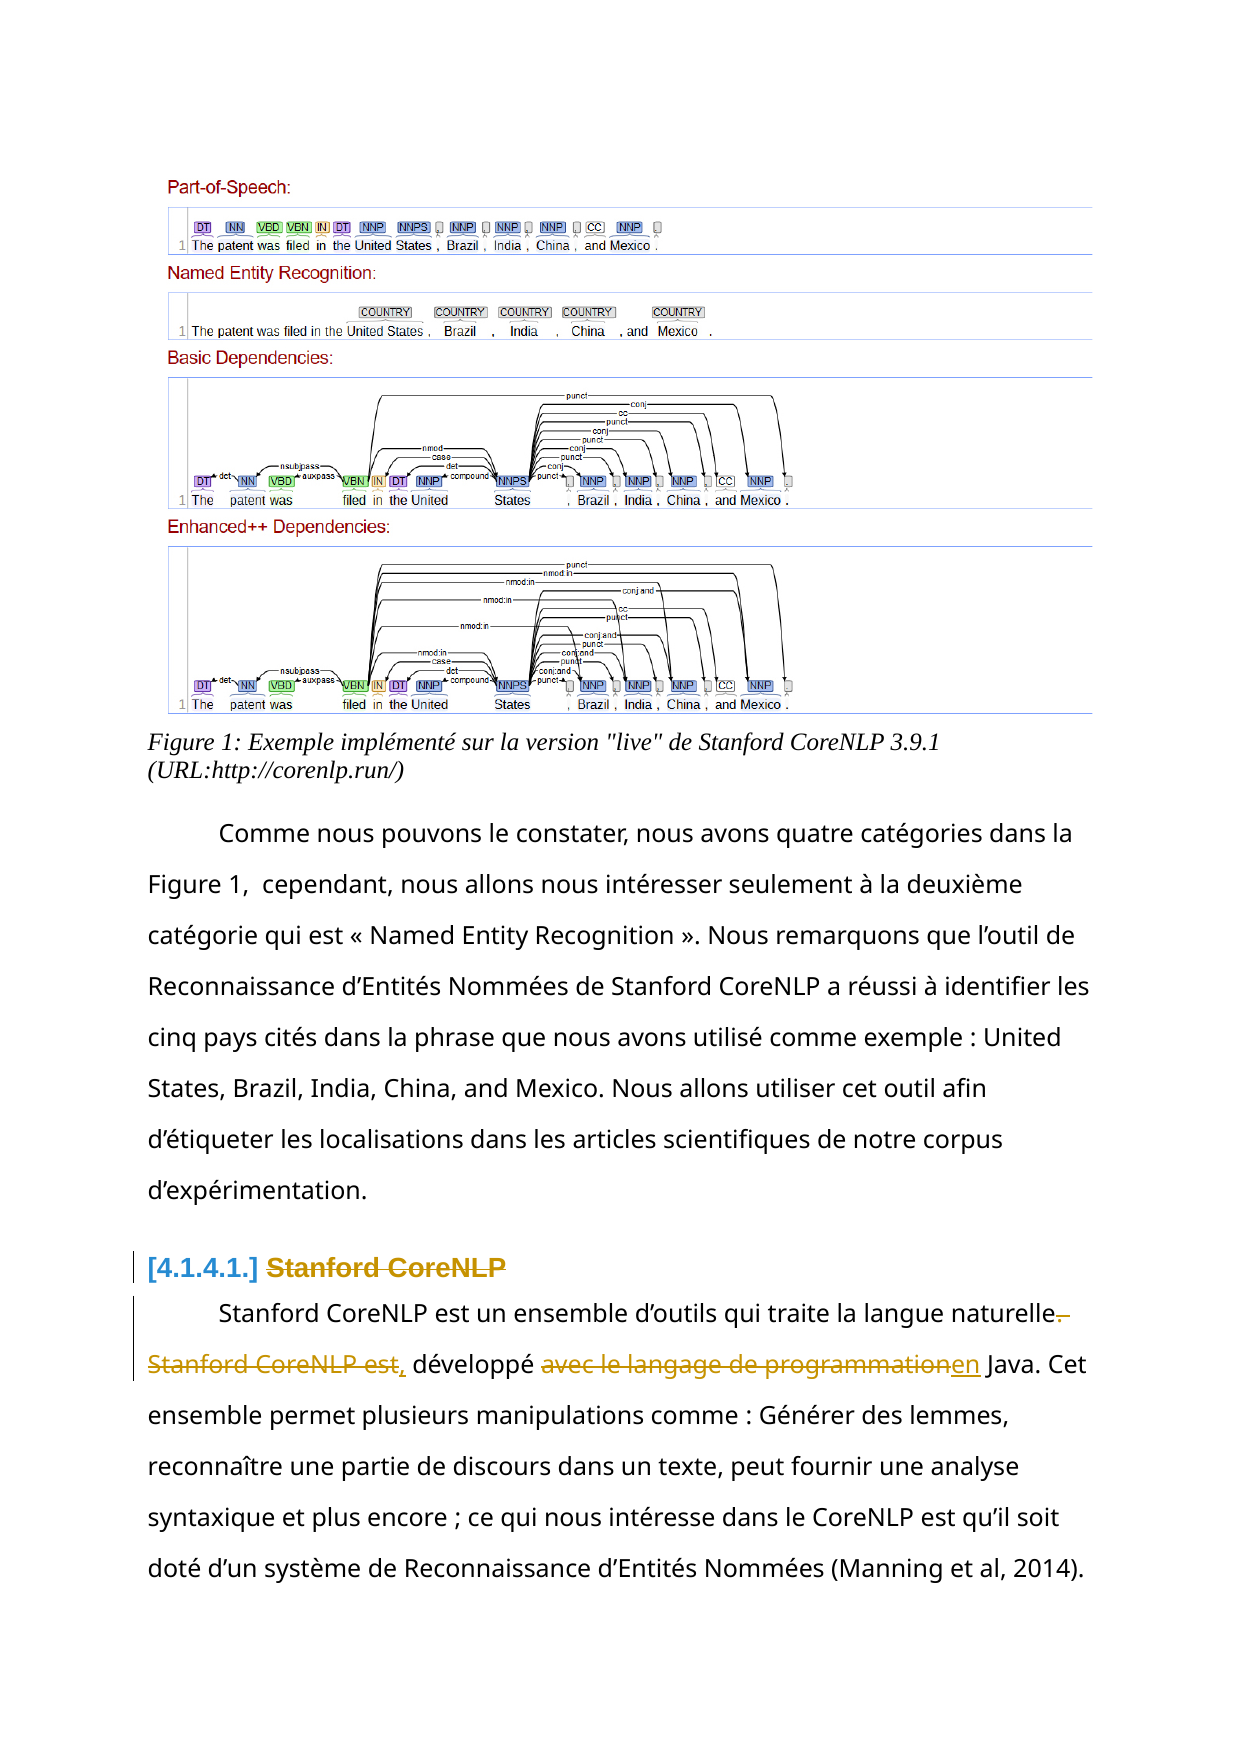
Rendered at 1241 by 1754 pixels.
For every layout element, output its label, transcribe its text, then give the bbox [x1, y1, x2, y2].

text Stanford CoreNLP est un ensemble d’outils qui traite la langue naturelle, développé en Java. Cet ensemble permet plusieurs manipulations comme : Générer des lemmes, reconnaître une partie de discours dans un texte, peut fournir une analyse syntaxique et plus encore ; ce qui nous intéresse dans le CoreNLP est qu’il soit doté d’un système de Reconnaissance d’Entités Nommées (Manning et al, 2014). [147, 1296, 1092, 1585]
text Figure 1: Exemple implémenté sur la version "live" de Stanford CoreNLP 3.9.1 (URL:http://corenlp.run/) [147, 722, 1092, 784]
picture [147, 171, 1093, 722]
text Comme nous pouvons le constater, nous avons quatre catégories dans la Figure 1, cependant, nous allons nous intéresser seulement à la deuxième catégorie qui est « Named Entity Recognition ». Nous remarquons que l’outil de Reconnaissance d’Entités Nommées de Stanford CoreNLP a réussi à identifier les cinq pays cités dans la phrase que nous avons utilisé comme exemple : United States, Brazil, India, China, and Mexico. Nous allons utiliser cet outil afin d’étiqueter les localisations dans les articles scientifiques de notre corpus d’expérimentation. [147, 816, 1092, 1207]
